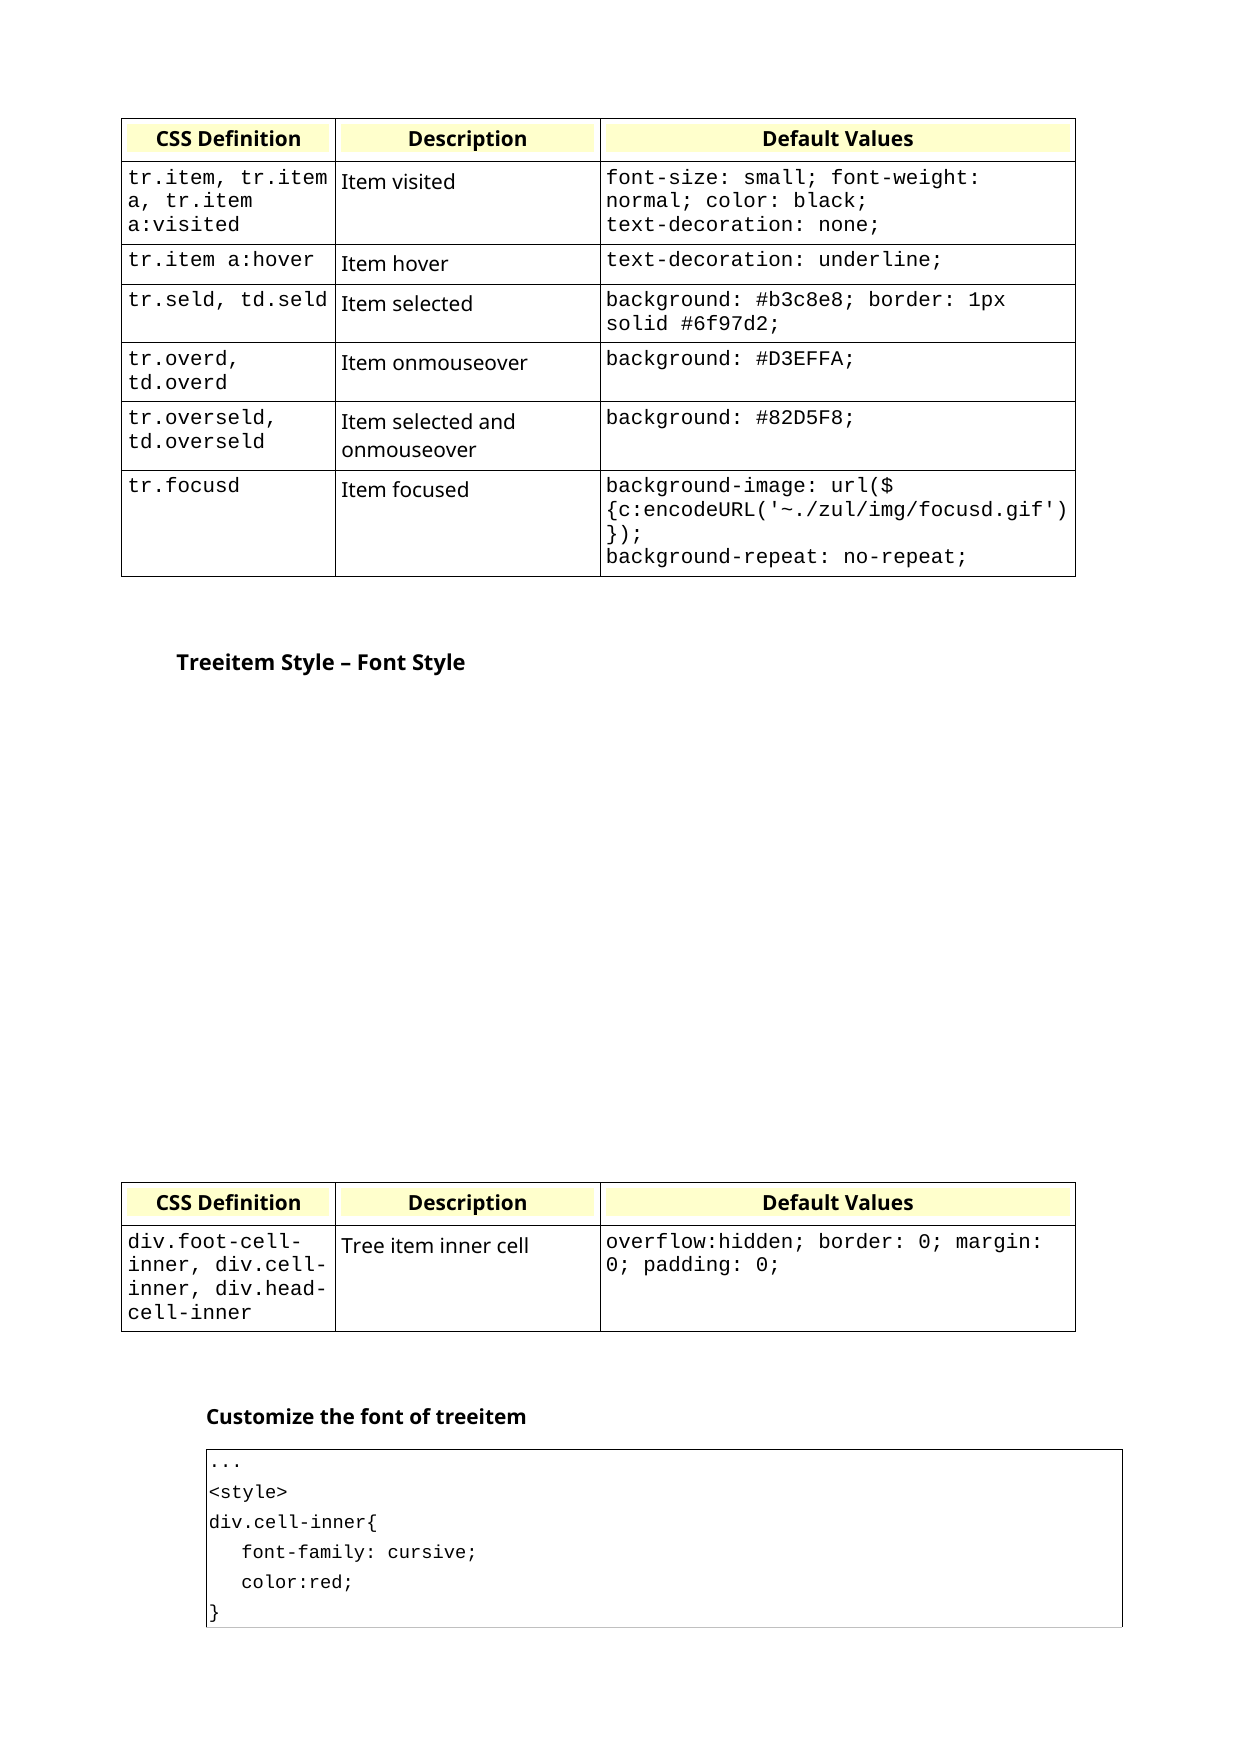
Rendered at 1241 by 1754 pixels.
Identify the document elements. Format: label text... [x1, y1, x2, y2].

table_cell font-size: small; font-weight: normal; color: black; text-decoration: none; [601, 162, 1075, 244]
text <style> [207, 1479, 1122, 1504]
table_cell background: #82D5F8; [601, 402, 1075, 470]
table_header Default Values [601, 1183, 1075, 1225]
table_cell tr.item a:hover [122, 245, 335, 284]
table_cell tr.item, tr.item a, tr.item a:visited [122, 162, 335, 244]
table_cell text-decoration: underline; [601, 245, 1075, 284]
table_cell Item onmouseover [336, 343, 600, 401]
table_cell background-image: url(${c:encodeURL('~./zul/img/focusd.gif')}); background-repeat: no-repeat; [601, 471, 1075, 576]
table_header Description [336, 119, 600, 161]
subtitle Treeitem Style – Font Style [176, 647, 1122, 677]
table_header Default Values [601, 119, 1075, 161]
table_cell Item visited [336, 162, 600, 244]
table_cell tr.seld, td.seld [122, 285, 335, 342]
table_cell tr.overseld, td.overseld [122, 402, 335, 470]
table_cell Item hover [336, 245, 600, 284]
table_cell background: #D3EFFA; [601, 343, 1075, 401]
table_cell Item selected [336, 285, 600, 342]
text } [207, 1600, 1122, 1627]
table_cell div.foot-cell-inner, div.cell-inner, div.head-cell-inner [122, 1226, 335, 1331]
table_cell tr.focusd [122, 471, 335, 576]
table_cell Tree item inner cell [336, 1226, 600, 1331]
table_cell background: #b3c8e8; border: 1px solid #6f97d2; [601, 285, 1075, 342]
table_header CSS Definition [122, 1183, 335, 1225]
table_cell tr.overd, td.overd [122, 343, 335, 401]
text div.cell-inner{ [207, 1509, 1122, 1534]
table_header Description [336, 1183, 600, 1225]
text font-family: cursive; [207, 1539, 1122, 1564]
text color:red; [207, 1570, 1122, 1594]
text ... [207, 1450, 1122, 1473]
table_header CSS Definition [122, 119, 335, 161]
table_cell Item selected and onmouseover [336, 402, 600, 470]
subtitle Customize the font of treeitem [206, 1402, 1122, 1431]
table_cell Item focused [336, 471, 600, 576]
table_cell overflow:hidden; border: 0; margin: 0; padding: 0; [601, 1226, 1075, 1331]
